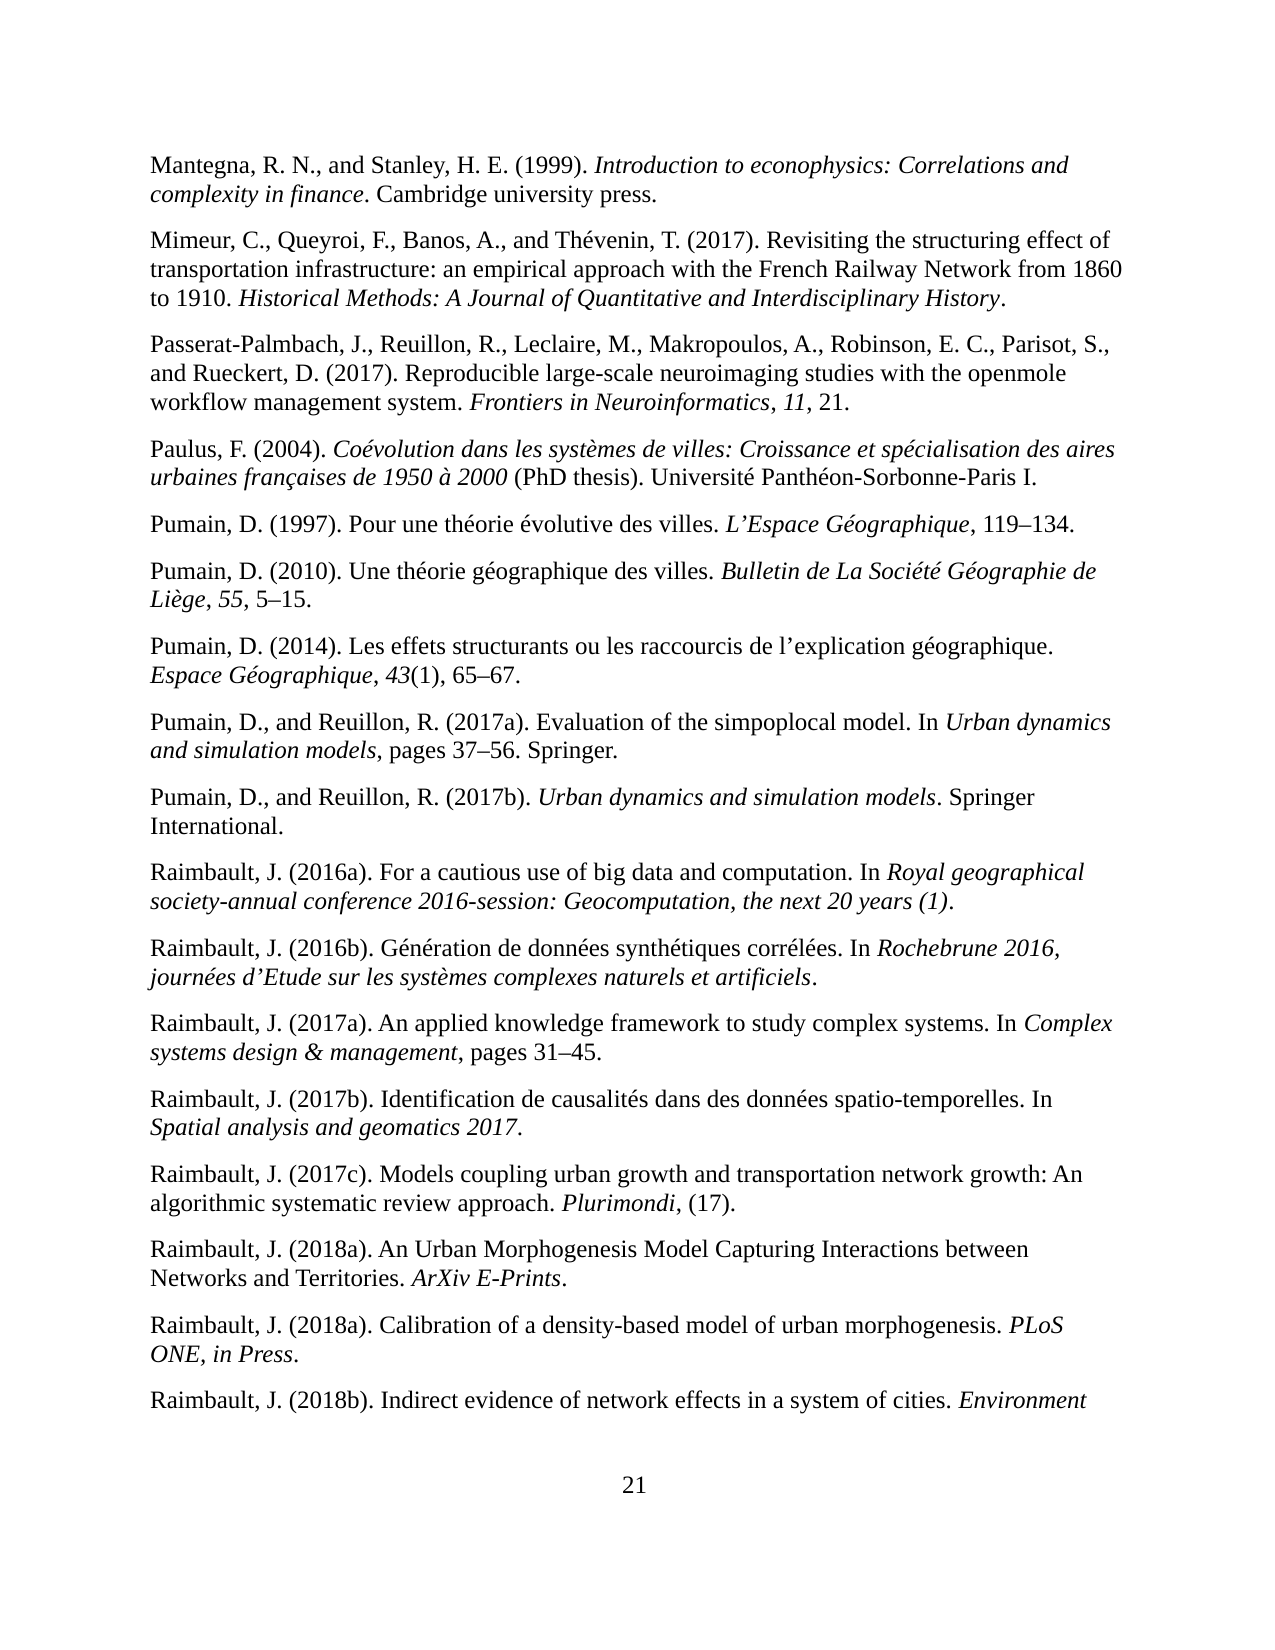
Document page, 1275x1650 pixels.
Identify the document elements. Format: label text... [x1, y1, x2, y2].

text Pumain, D., and Reuillon, R. (2017a). Evaluation of the simpoplocal model. In Urban dynamics and simulation models, pages 37–56. Springer. [150, 707, 1125, 764]
text Raimbault, J. (2016a). For a cautious use of big data and computation. In Royal geographical society-annual conference 2016-session: Geocomputation, the next 20 years (1). [150, 857, 1125, 915]
text Raimbault, J. (2018a). Calibration of a density-based model of urban morphogenesis. PLoS ONE, in Press. [150, 1310, 1125, 1367]
text Raimbault, J. (2017c). Models coupling urban growth and transportation network growth: An algorithmic systematic review approach. Plurimondi, (17). [150, 1159, 1125, 1217]
text Raimbault, J. (2016b). Génération de données synthétiques corrélées. In Rochebrune 2016, journées d’Etude sur les systèmes complexes naturels et artificiels. [150, 933, 1125, 990]
text Pumain, D. (2014). Les effets structurants ou les raccourcis de l’explication géographique. Espace Géographique, 43(1), 65–67. [150, 631, 1125, 689]
text Raimbault, J. (2018a). An Urban Morphogenesis Model Capturing Interactions between Networks and Territories. ArXiv E-Prints. [150, 1234, 1125, 1292]
text Pumain, D. (2010). Une théorie géographique des villes. Bulletin de La Société Géographie de Liège, 55, 5–15. [150, 556, 1125, 613]
text Pumain, D. (1997). Pour une théorie évolutive des villes. L’Espace Géographique, 119–134. [150, 509, 1125, 538]
text Mantegna, R. N., and Stanley, H. E. (1999). Introduction to econophysics: Correlations and complexity in finance. Cambridge university press. [150, 150, 1125, 207]
text Raimbault, J. (2017b). Identification de causalités dans des données spatio-temporelles. In Spatial analysis and geomatics 2017. [150, 1084, 1125, 1141]
text Mimeur, C., Queyroi, F., Banos, A., and Thévenin, T. (2017). Revisiting the structuring effect of transportation infrastructure: an empirical approach with the French Railway Network from 1860 to 1910. Historical Methods: A Journal of Quantitative and Interdisciplinary History. [150, 225, 1125, 312]
text Pumain, D., and Reuillon, R. (2017b). Urban dynamics and simulation models. Springer International. [150, 782, 1125, 839]
text Passerat-Palmbach, J., Reuillon, R., Leclaire, M., Makropoulos, A., Robinson, E. C., Parisot, S., and Rueckert, D. (2017). Reproducible large-scale neuroimaging studies with the openmole workflow management system. Frontiers in Neuroinformatics, 11, 21. [150, 329, 1125, 416]
text Raimbault, J. (2018b). Indirect evidence of network effects in a system of cities. Environment [150, 1385, 1125, 1414]
text Paulus, F. (2004). Coévolution dans les systèmes de villes: Croissance et spécialisation des aires urbaines françaises de 1950 à 2000 (PhD thesis). Université Panthéon-Sorbonne-Paris I. [150, 434, 1125, 491]
text Raimbault, J. (2017a). An applied knowledge framework to study complex systems. In Complex systems design & management, pages 31–45. [150, 1008, 1125, 1066]
